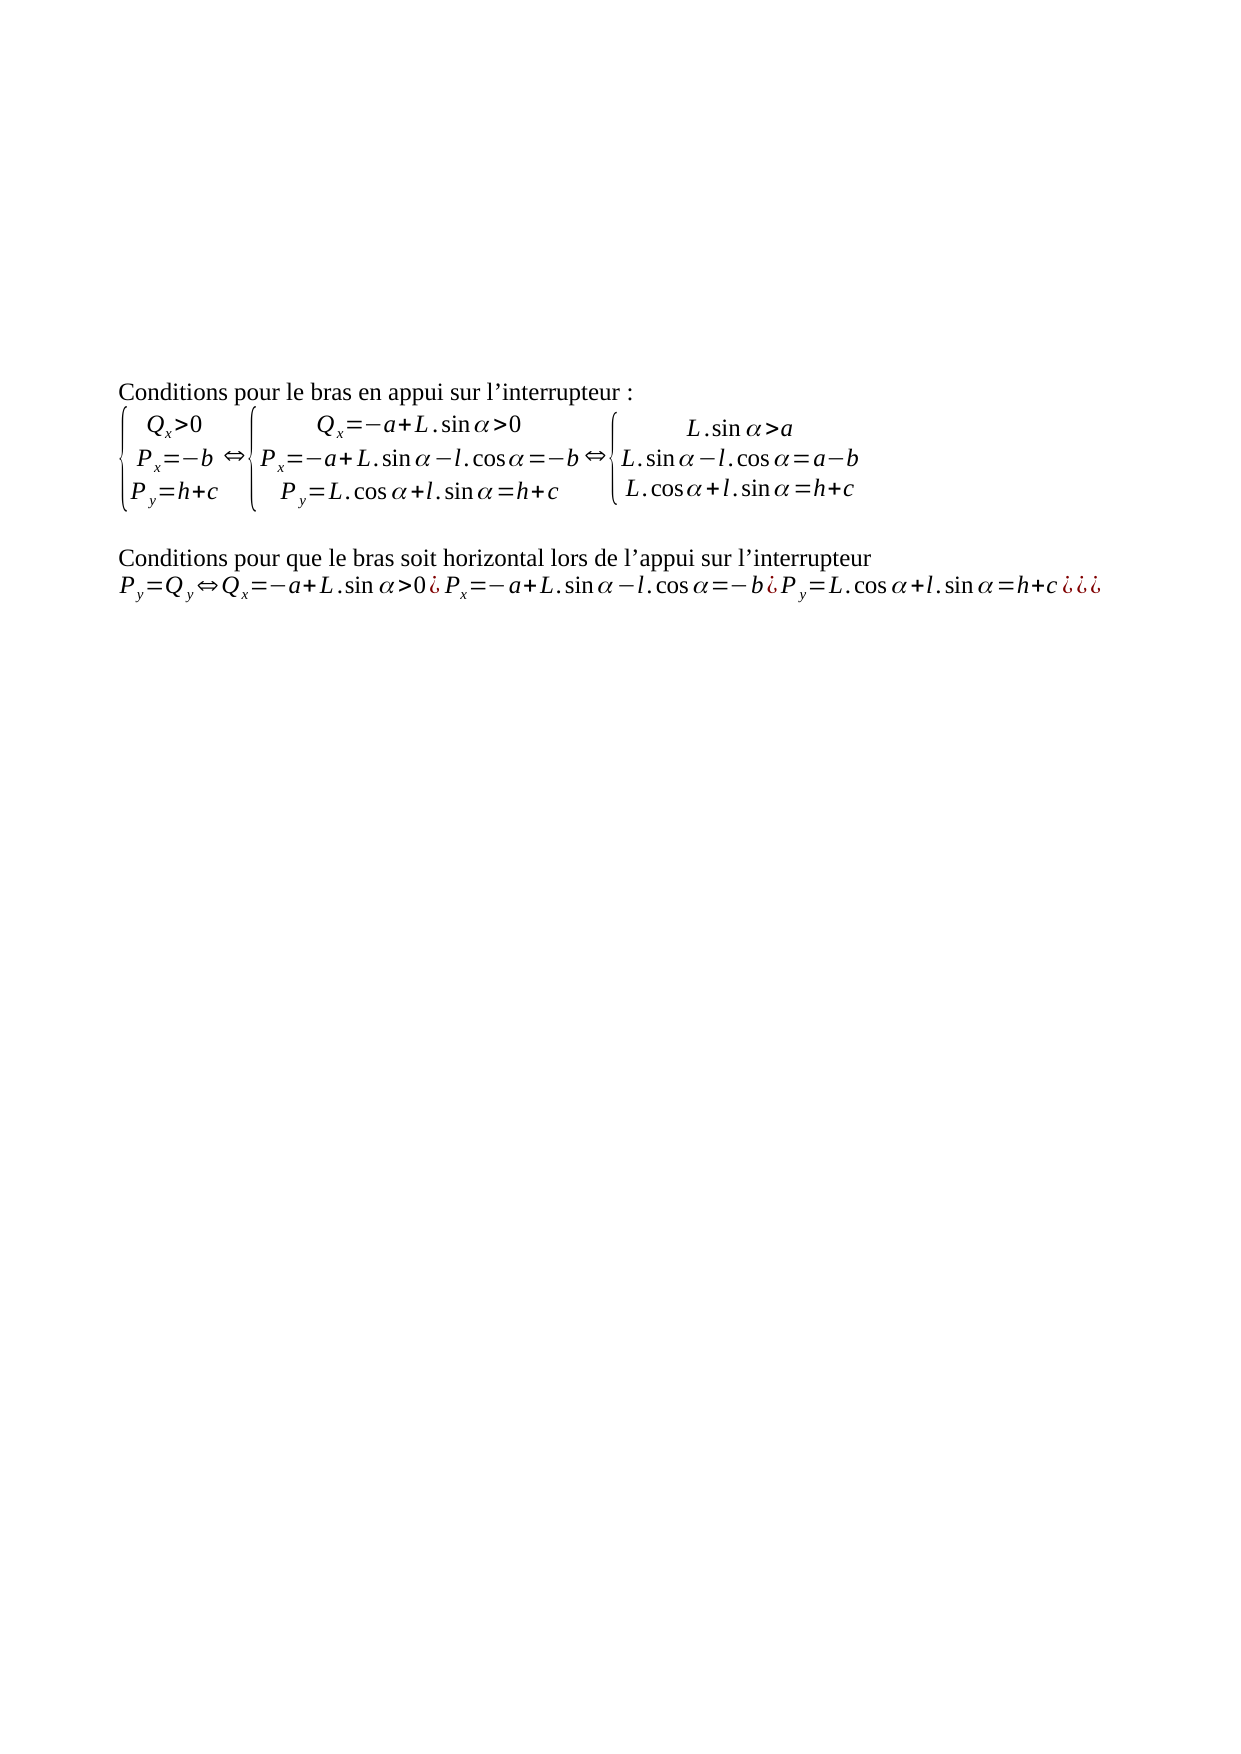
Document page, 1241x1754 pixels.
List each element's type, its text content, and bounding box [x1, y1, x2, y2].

text Conditions pour que le bras soit horizontal lors de l’appui sur l’interrupteur [118, 543, 1122, 571]
text Conditions pour le bras en appui sur l’interrupteur : [118, 377, 1122, 406]
